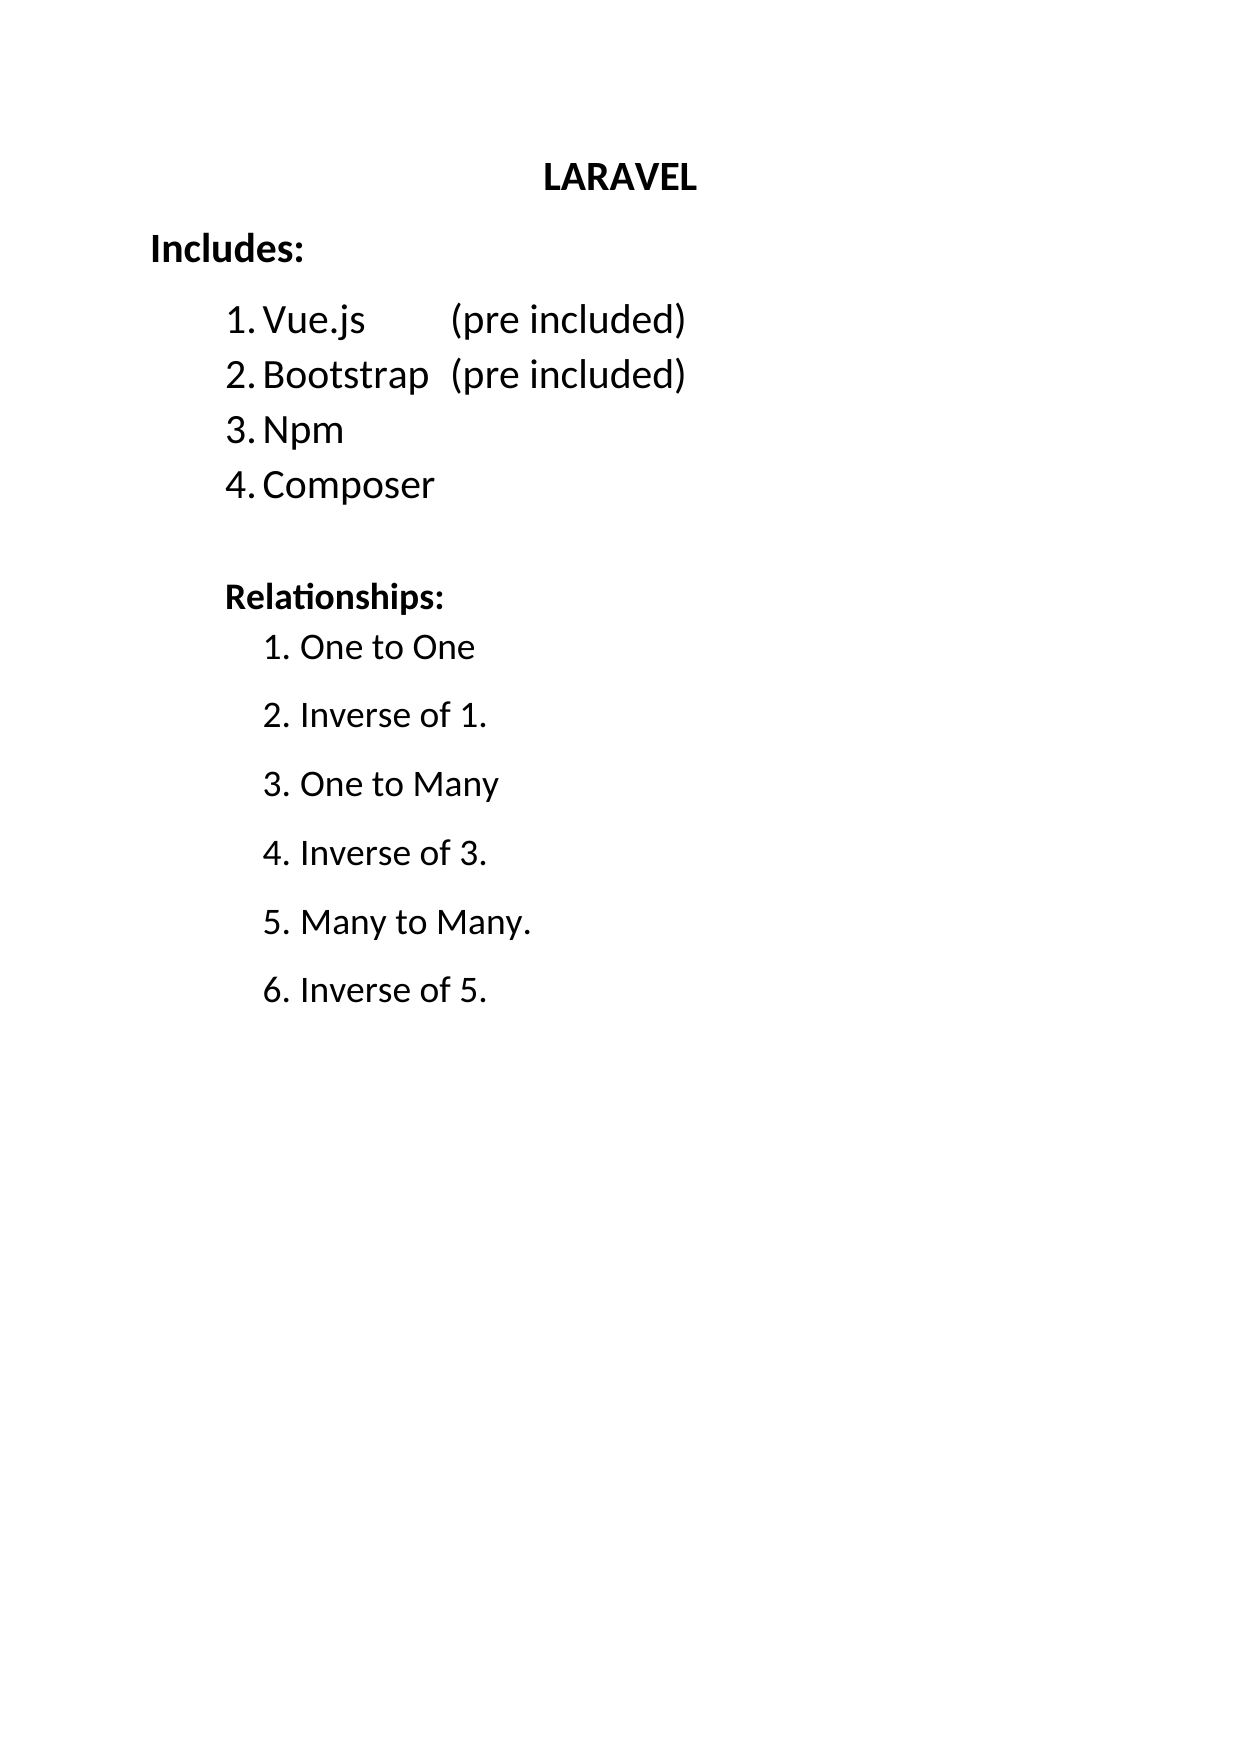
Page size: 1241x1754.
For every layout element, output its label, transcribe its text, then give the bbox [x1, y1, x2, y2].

text LARAVEL [150, 150, 1090, 201]
list Vue.js (pre included) [225, 293, 1090, 344]
list Inverse of 5. [262, 966, 1090, 1012]
list Npm [225, 403, 1090, 454]
list Bootstrap (pre included) [225, 348, 1090, 399]
list Relationships: [225, 573, 1090, 619]
list Inverse of 1. [262, 691, 1090, 737]
list One to Many [262, 760, 1090, 806]
list Composer [225, 458, 1090, 509]
list Many to Many. [262, 898, 1090, 943]
list Inverse of 3. [262, 829, 1090, 875]
text Includes: [150, 222, 1090, 272]
list One to One [262, 623, 1090, 668]
